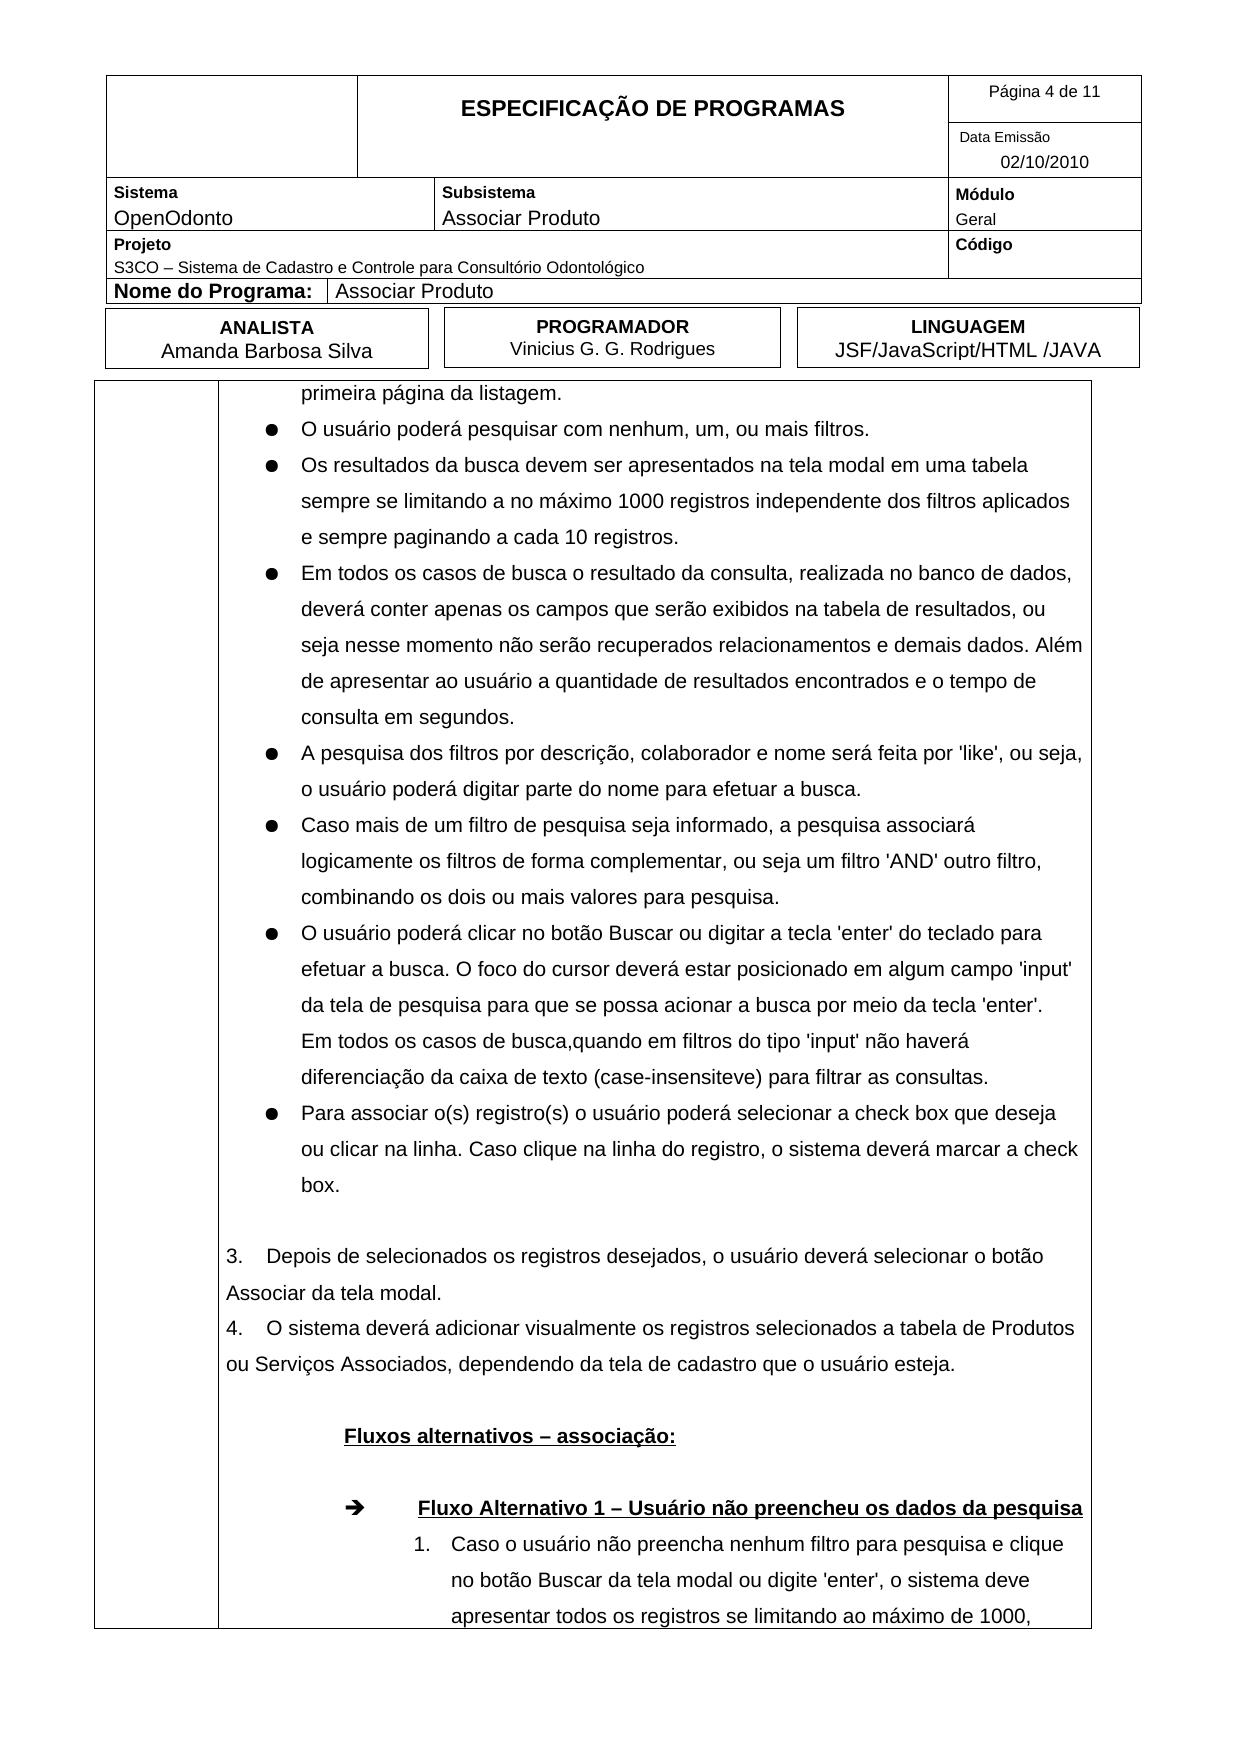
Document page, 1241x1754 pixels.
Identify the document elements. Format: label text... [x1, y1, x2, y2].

table_header [95, 381, 218, 1628]
table_header primeira página da listagem. O usuário poderá pesquisar com nenhum, um, ou mais filtros. Os resultados da busca devem ser apresentados na tela modal em uma tabela sempre se limitando a no máximo 1000 registros independente dos filtros aplicados e sempre paginando a cada 10 registros. Em todos os casos de busca o resultado da consulta, realizada no banco de dados, deverá conter apenas os campos que serão exibidos na tabela de resultados, ou seja nesse momento não serão recuperados relacionamentos e demais dados. Além de apresentar ao usuário a quantidade de resultados encontrados e o tempo de consulta em segundos. A pesquisa dos filtros por descrição, colaborador e nome será feita por 'like', ou seja, o usuário poderá digitar parte do nome para efetuar a busca. Caso mais de um filtro de pesquisa seja informado, a pesquisa associará logicamente os filtros de forma complementar, ou seja um filtro 'AND' outro filtro, combinando os dois ou mais valores para pesquisa. O usuário poderá clicar no botão Buscar ou digitar a tecla 'enter' do teclado para efetuar a busca. O foco do cursor deverá estar posicionado em algum campo 'input' da tela de pesquisa para que se possa acionar a busca por meio da tecla 'enter'. Em todos os casos de busca,quando em filtros do tipo 'input' não haverá diferenciação da caixa de texto (case-insensiteve) para filtrar as consultas. Para associar o(s) registro(s) o usuário poderá selecionar a check box que deseja ou clicar na linha. Caso clique na linha do registro, o sistema deverá marcar a check box. 3. Depois de selecionados os registros desejados, o usuário deverá selecionar o botão Associar da tela modal. 4. O sistema deverá adicionar visualmente os registros selecionados a tabela de Produtos ou Serviços Associados, dependendo da tela de cadastro que o usuário esteja. Fluxos alternativos – associação: Fluxo Alternativo 1 – Usuário não preencheu os dados da pesquisa Caso o usuário não preencha nenhum filtro para pesquisa e clique no botão Buscar da tela modal ou digite 'enter', o sistema deve apresentar todos os registros se limitando ao máximo de 1000, [219, 381, 1091, 1628]
